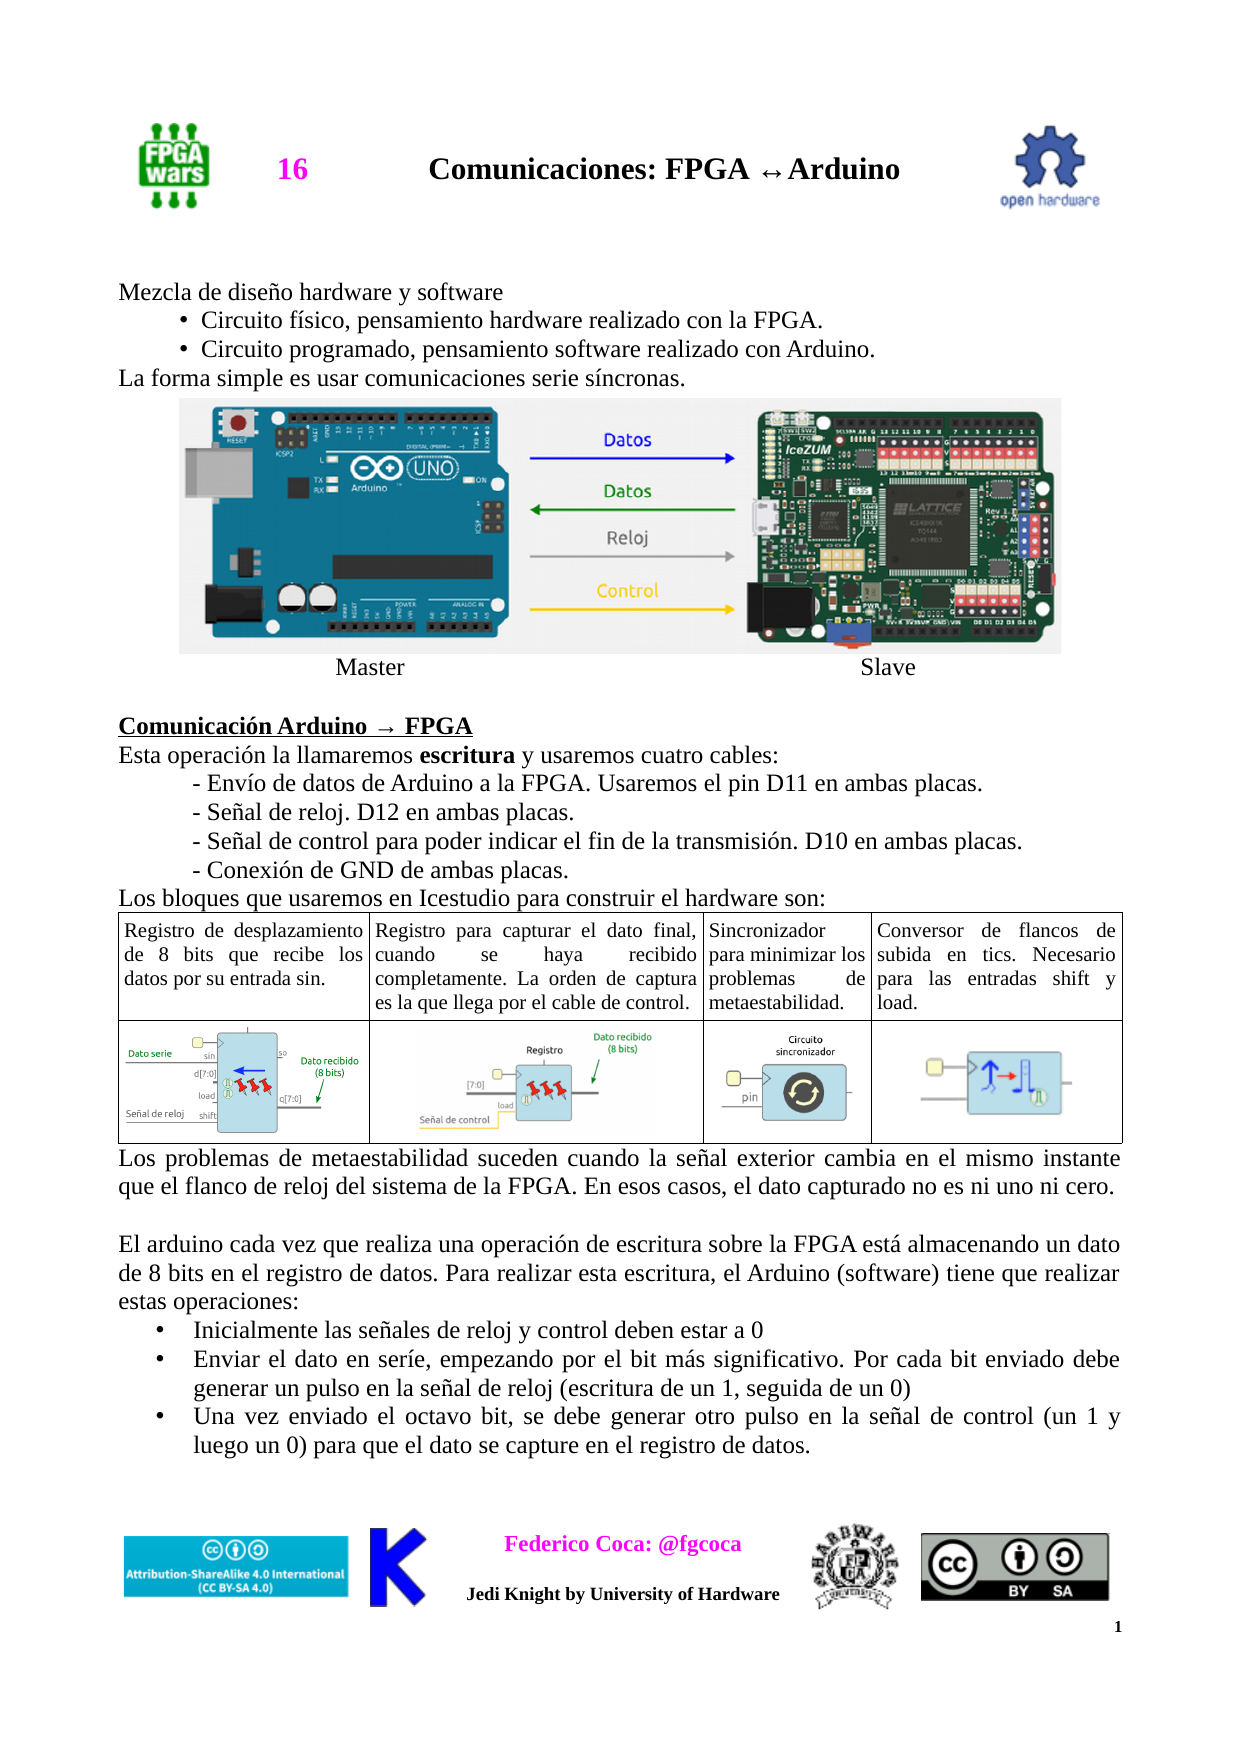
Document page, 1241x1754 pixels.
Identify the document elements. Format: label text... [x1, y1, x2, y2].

picture [811, 1523, 901, 1611]
table_cell [872, 1021, 1122, 1143]
text Los bloques que usaremos en Icestudio para construir el hardware son: [118, 883, 1122, 912]
table_header Sincronizador para minimizar los problemas de metaestabilidad. [704, 913, 871, 1020]
picture [721, 1030, 853, 1132]
picture [123, 1025, 364, 1137]
picture [370, 1528, 428, 1607]
text - Envío de datos de Arduino a la FPGA. Usaremos el pin D11 en ambas placas. [192, 768, 1122, 797]
list Circuito físico, pensamiento hardware realizado con la FPGA. [179, 306, 1122, 334]
picture [179, 398, 1062, 654]
text - Señal de control para poder indicar el fin de la transmisión. D10 en ambas placas. [192, 826, 1122, 855]
table_header Conversor de flancos de subida en tics. Necesario para las entradas shift y load. [872, 913, 1122, 1020]
text La forma simple es usar comunicaciones serie síncronas. [118, 363, 1122, 392]
list Inicialmente las señales de reloj y control deben estar a 0 [156, 1315, 1122, 1344]
text Esta operación la llamaremos escritura y usaremos cuatro cables: [118, 740, 1122, 768]
picture [920, 1032, 1073, 1131]
list Circuito programado, pensamiento software realizado con Arduino. [179, 334, 1122, 363]
text Los problemas de metaestabilidad suceden cuando la señal exterior cambia en el mismo instante que el flanco de reloj del sistema de la FPGA. En esos casos, el dato capturado no es ni uno ni cero. [118, 1144, 1122, 1200]
text Mezcla de diseño hardware y software [118, 277, 1122, 306]
picture [996, 123, 1106, 213]
table_header Registro para capturar el dato final, cuando se haya recibido completamente. La orden de captura es la que llega por el cable de control. [370, 913, 703, 1020]
picture [921, 1533, 1110, 1601]
picture [416, 1028, 656, 1134]
table_cell [119, 1021, 369, 1143]
picture [123, 1536, 349, 1598]
text - Señal de reloj. D12 en ambas placas. [192, 797, 1122, 826]
table_cell [704, 1021, 871, 1143]
text - Conexión de GND de ambas placas. [192, 855, 1122, 883]
picture [132, 123, 222, 213]
list Una vez enviado el octavo bit, se debe generar otro pulso en la señal de control (un 1 y luego un 0) para que el dato se capture en el registro de datos. [156, 1401, 1122, 1459]
text Comunicación Arduino → FPGA [118, 711, 1122, 740]
list Enviar el dato en seríe, empezando por el bit más significativo. Por cada bit enviado debe generar un pulso en la señal de reloj (escritura de un 1, seguida de un 0) [156, 1344, 1122, 1401]
table_cell [370, 1021, 703, 1143]
table_header Registro de desplazamiento de 8 bits que recibe los datos por su entrada sin. [119, 913, 369, 1020]
text El arduino cada vez que realiza una operación de escritura sobre la FPGA está almacenando un dato de 8 bits en el registro de datos. Para realizar esta escritura, el Arduino (software) tiene que realizar estas operaciones: [118, 1229, 1122, 1315]
